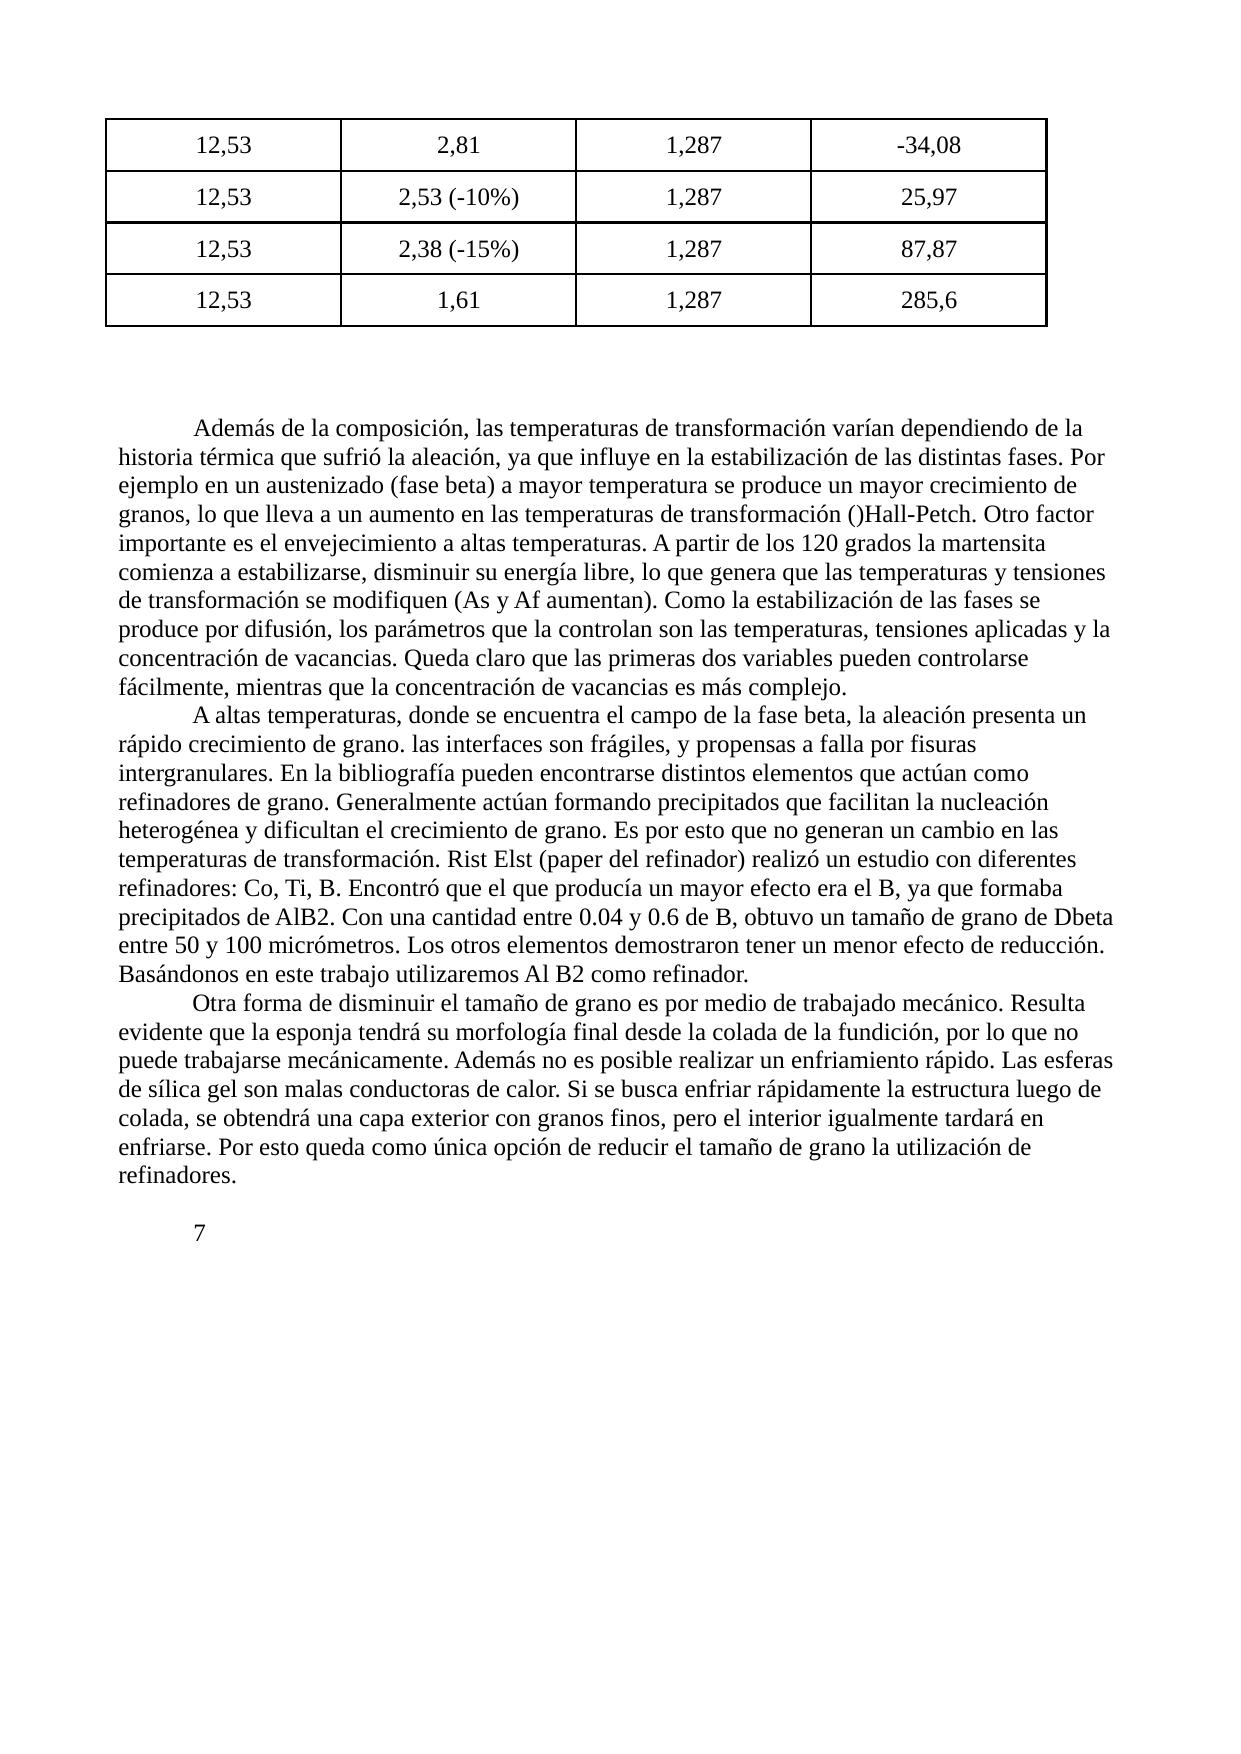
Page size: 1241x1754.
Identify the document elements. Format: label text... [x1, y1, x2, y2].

text Además de la composición, las temperaturas de transformación varían dependiendo de la historia térmica que sufrió la aleación, ya que influye en la estabilización de las distintas fases. Por ejemplo en un austenizado (fase beta) a mayor temperatura se produce un mayor crecimiento de granos, lo que lleva a un aumento en las temperaturas de transformación ()Hall-Petch. Otro factor importante es el envejecimiento a altas temperaturas. A partir de los 120 grados la martensita comienza a estabilizarse, disminuir su energía libre, lo que genera que las temperaturas y tensiones de transformación se modifiquen (As y Af aumentan). Como la estabilización de las fases se produce por difusión, los parámetros que la controlan son las temperaturas, tensiones aplicadas y la concentración de vacancias. Queda claro que las primeras dos variables pueden controlarse fácilmente, mientras que la concentración de vacancias es más complejo. [118, 413, 1122, 701]
table_cell 285,6 [812, 275, 1045, 325]
table_cell 2,38 (-15%) [342, 224, 575, 273]
table_cell 12,53 [107, 172, 340, 221]
table_cell 1,287 [577, 275, 810, 325]
table_cell 12,53 [107, 224, 340, 273]
table_cell 1,61 [342, 275, 575, 325]
table_cell 12,53 [107, 275, 340, 325]
table_cell 2,81 [342, 120, 575, 170]
table_cell 87,87 [812, 224, 1045, 273]
table_cell 12,53 [107, 120, 340, 170]
text 7 [118, 1218, 1122, 1247]
table_cell 1,287 [577, 172, 810, 221]
table_cell 1,287 [577, 120, 810, 170]
text A altas temperaturas, donde se encuentra el campo de la fase beta, la aleación presenta un rápido crecimiento de grano. las interfaces son frágiles, y propensas a falla por fisuras intergranulares. En la bibliografía pueden encontrarse distintos elementos que actúan como refinadores de grano. Generalmente actúan formando precipitados que facilitan la nucleación heterogénea y dificultan el crecimiento de grano. Es por esto que no generan un cambio en las temperaturas de transformación. Rist Elst (paper del refinador) realizó un estudio con diferentes refinadores: Co, Ti, B. Encontró que el que producía un mayor efecto era el B, ya que formaba precipitados de AlB2. Con una cantidad entre 0.04 y 0.6 de B, obtuvo un tamaño de grano de Dbeta entre 50 y 100 micrómetros. Los otros elementos demostraron tener un menor efecto de reducción. Basándonos en este trabajo utilizaremos Al B2 como refinador. [118, 701, 1122, 988]
table_cell 25,97 [812, 172, 1045, 221]
text Otra forma de disminuir el tamaño de grano es por medio de trabajado mecánico. Resulta evidente que la esponja tendrá su morfología final desde la colada de la fundición, por lo que no puede trabajarse mecánicamente. Además no es posible realizar un enfriamiento rápido. Las esferas de sílica gel son malas conductoras de calor. Si se busca enfriar rápidamente la estructura luego de colada, se obtendrá una capa exterior con granos finos, pero el interior igualmente tardará en enfriarse. Por esto queda como única opción de reducir el tamaño de grano la utilización de refinadores. [118, 988, 1122, 1189]
table_cell 2,53 (-10%) [342, 172, 575, 221]
table_cell 1,287 [577, 224, 810, 273]
table_cell -34,08 [812, 120, 1045, 170]
